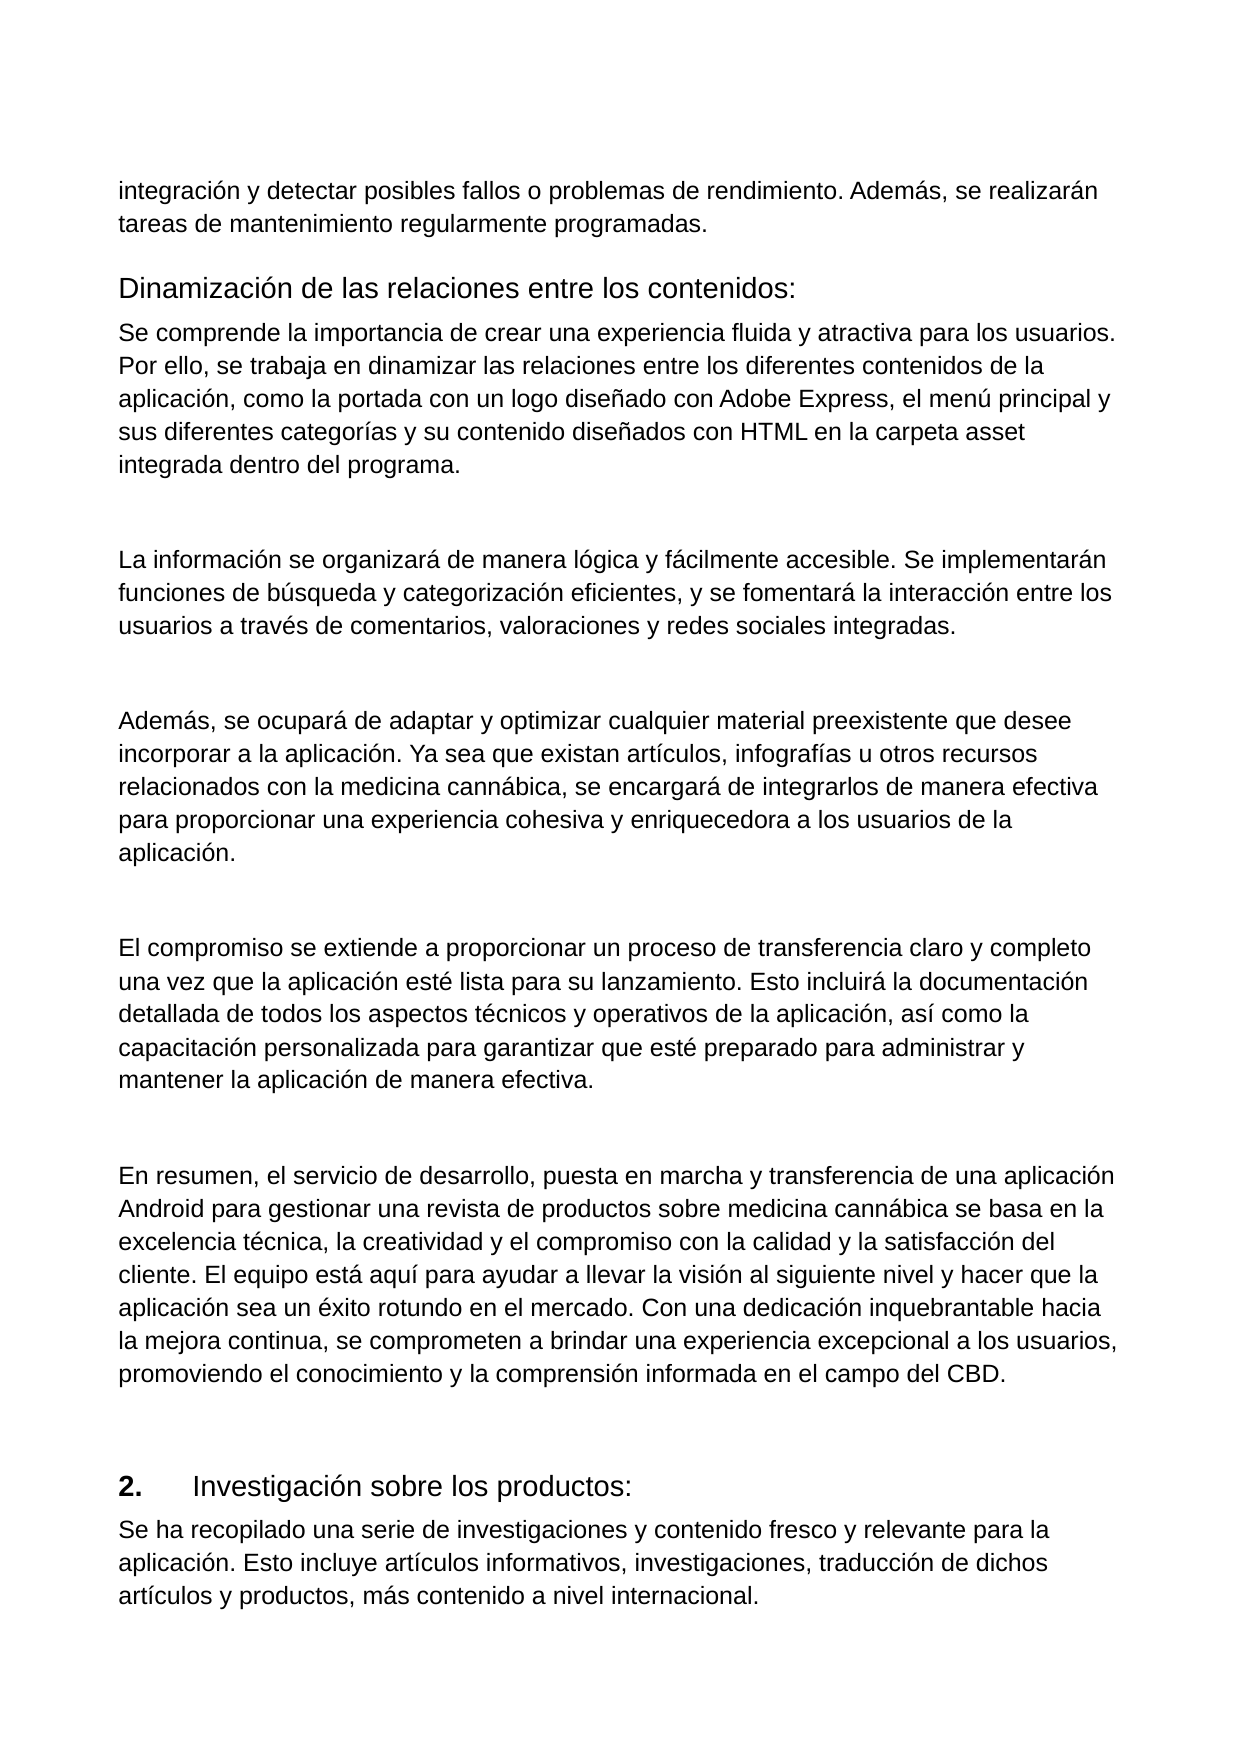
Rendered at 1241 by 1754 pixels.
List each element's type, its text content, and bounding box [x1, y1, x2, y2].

subtitle Dinamización de las relaciones entre los contenidos: [118, 272, 1122, 305]
text El compromiso se extiende a proporcionar un proceso de transferencia claro y completo una vez que la aplicación esté lista para su lanzamiento. Esto incluirá la documentación detallada de todos los aspectos técnicos y operativos de la aplicación, así como la capacitación personalizada para garantizar que esté preparado para administrar y mantener la aplicación de manera efectiva. [118, 933, 1122, 1094]
text Se ha recopilado una serie de investigaciones y contenido fresco y relevante para la aplicación. Esto incluye artículos informativos, investigaciones, traducción de dichos artículos y productos, más contenido a nivel internacional. [118, 1515, 1122, 1609]
text integración y detectar posibles fallos o problemas de rendimiento. Además, se realizarán tareas de mantenimiento regularmente programadas. [118, 176, 1122, 238]
text Además, se ocupará de adaptar y optimizar cualquier material preexistente que desee incorporar a la aplicación. Ya sea que existan artículos, infografías u otros recursos relacionados con la medicina cannábica, se encargará de integrarlos de manera efectiva para proporcionar una experiencia cohesiva y enriquecedora a los usuarios de la aplicación. [118, 706, 1122, 867]
text Se comprende la importancia de crear una experiencia fluida y atractiva para los usuarios. Por ello, se trabaja en dinamizar las relaciones entre los diferentes contenidos de la aplicación, como la portada con un logo diseñado con Adobe Express, el menú principal y sus diferentes categorías y su contenido diseñados con HTML en la carpeta asset integrada dentro del programa. [118, 318, 1122, 478]
subtitle Investigación sobre los productos: [118, 1469, 1122, 1502]
text En resumen, el servicio de desarrollo, puesta en marcha y transferencia de una aplicación Android para gestionar una revista de productos sobre medicina cannábica se basa en la excelencia técnica, la creatividad y el compromiso con la calidad y la satisfacción del cliente. El equipo está aquí para ayudar a llevar la visión al siguiente nivel y hacer que la aplicación sea un éxito rotundo en el mercado. Con una dedicación inquebrantable hacia la mejora continua, se comprometen a brindar una experiencia excepcional a los usuarios, promoviendo el conocimiento y la comprensión informada en el campo del CBD. [118, 1161, 1122, 1388]
text La información se organizará de manera lógica y fácilmente accesible. Se implementarán funciones de búsqueda y categorización eficientes, y se fomentará la interacción entre los usuarios a través de comentarios, valoraciones y redes sociales integradas. [118, 545, 1122, 640]
